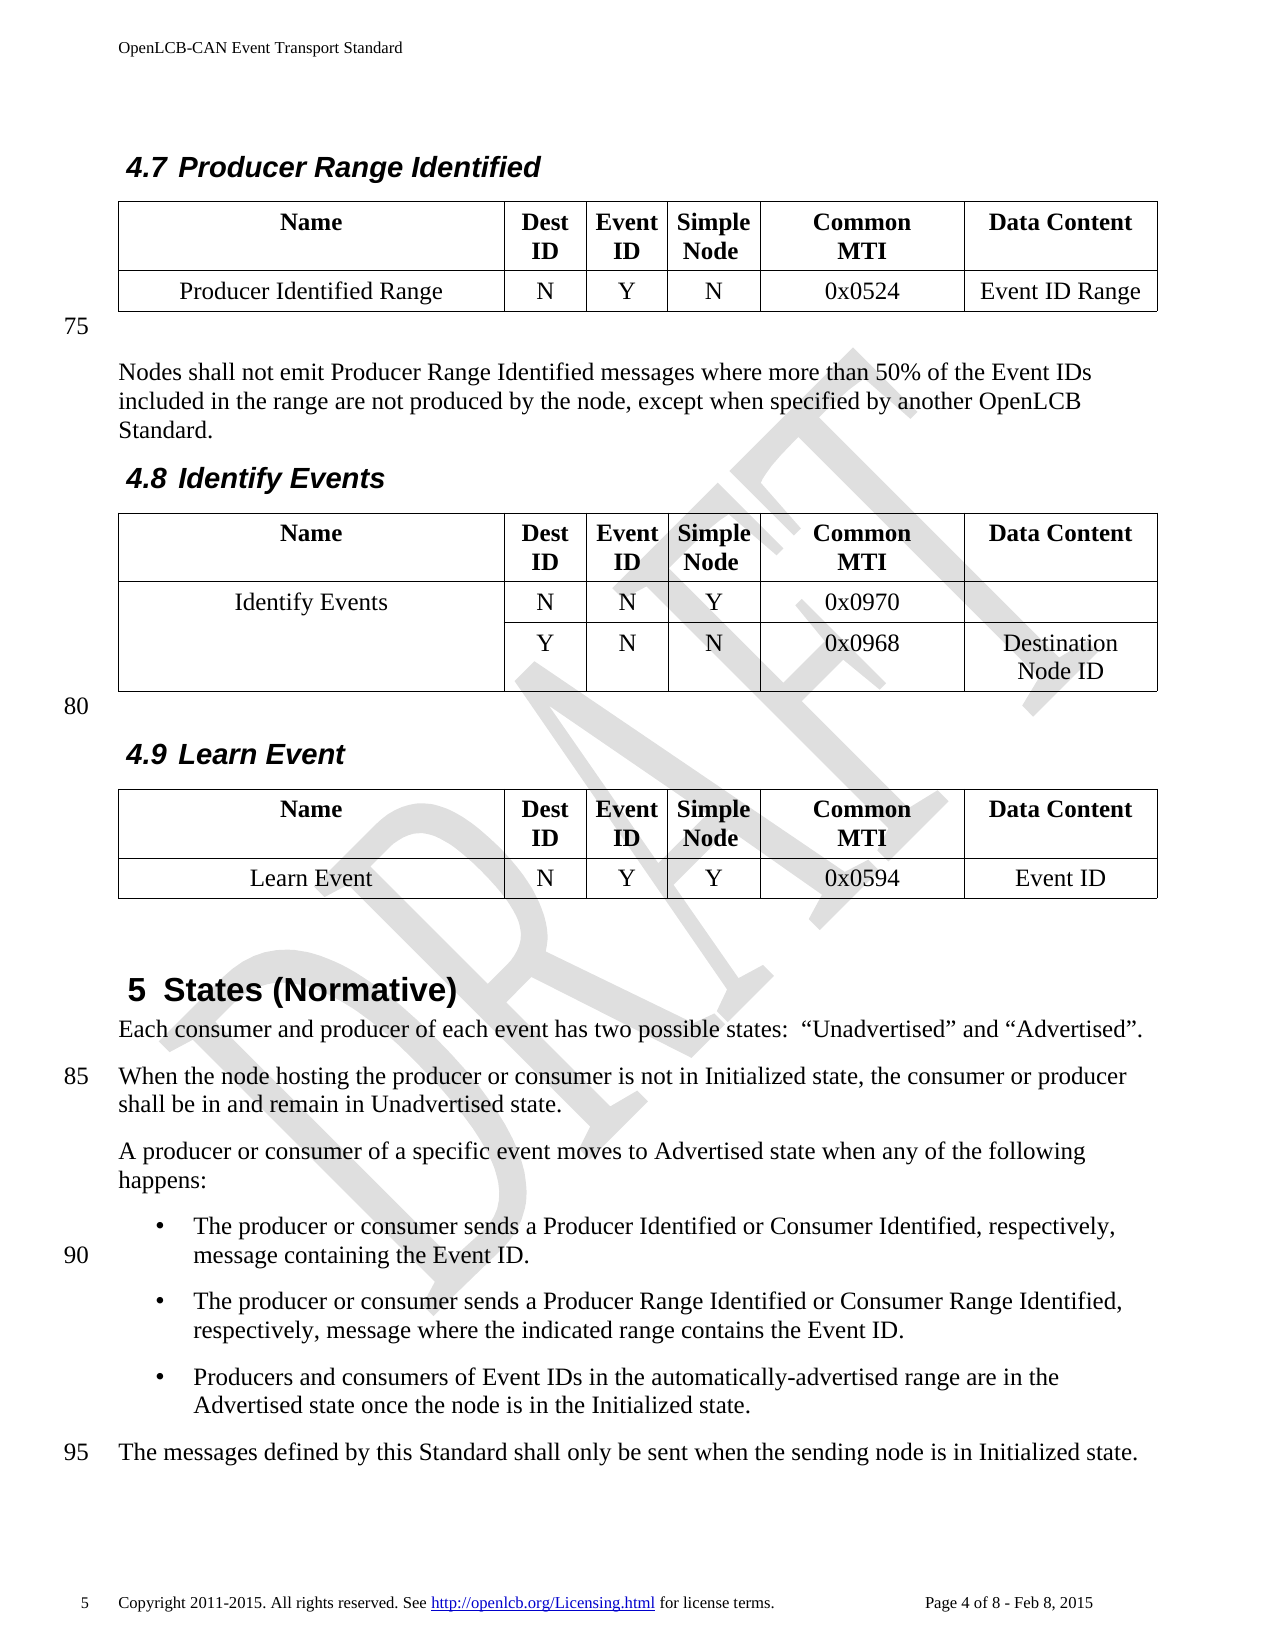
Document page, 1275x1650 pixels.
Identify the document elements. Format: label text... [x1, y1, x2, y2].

text When the node hosting the producer or consumer is not in Initialized state, the consumer or producer shall be in and remain in Unadvertised state. [566, 1061, 1157, 1118]
subtitle Learn Event [118, 737, 575, 771]
table_header Data Content [965, 202, 1157, 270]
subtitle States (Normative) [584, 969, 726, 1008]
subtitle [572, 737, 642, 771]
table_cell Event ID Range [965, 271, 1157, 311]
list Producers and consumers of Event IDs in the automatically-advertised range are in the Advertised state once the node is in the Initialized state. [156, 1362, 1157, 1419]
subtitle Producer Range Identified [118, 150, 1157, 183]
subtitle Identify Events [118, 461, 752, 495]
table_header Common MTI [761, 790, 888, 858]
list The producer or consumer sends a Producer Range Identified or Consumer Range Identified, respectively, message where the indicated range contains the Event ID. [156, 1286, 1157, 1344]
table_cell 0x0524 [761, 271, 964, 311]
table_header Dest ID [505, 514, 586, 581]
table_cell N [505, 582, 586, 622]
subtitle [648, 737, 830, 771]
text When the node hosting the producer or consumer is not in Initialized state, the consumer or producer shall be in and remain in Unadvertised state. [118, 1061, 270, 1118]
table_cell Y [587, 859, 663, 898]
table_cell Producer Identified Range [119, 271, 504, 311]
table_header Data Content [965, 514, 1157, 581]
text When the node hosting the producer or consumer is not in Initialized state, the consumer or producer shall be in and remain in Unadvertised state. [459, 1061, 580, 1118]
list The producer or consumer sends a Producer Identified or Consumer Identified, respectively, message containing the Event ID. [483, 1211, 1157, 1269]
table_header Name [119, 514, 504, 581]
table_cell N [587, 623, 668, 691]
table_cell [985, 582, 1157, 622]
table_cell [725, 623, 760, 658]
list The producer or consumer sends a Producer Identified or Consumer Identified, respectively, message containing the Event ID. [406, 1211, 495, 1257]
table_header [917, 514, 964, 561]
table_header Simple Node [668, 790, 706, 852]
table_cell N [668, 271, 760, 311]
table_header Event ID [587, 514, 668, 581]
text A producer or consumer of a specific event moves to Advertised state when any of the following happens: [118, 1136, 345, 1193]
table_header Data Content [965, 790, 1157, 858]
text A producer or consumer of a specific event moves to Advertised state when any of the following happens: [512, 1136, 1157, 1193]
table_header Common MTI [892, 790, 936, 807]
text Each consumer and producer of each event has two possible states: “Unadvertised” and “Advertised”. [412, 1014, 505, 1043]
table_header Simple Node [669, 514, 685, 530]
table_cell Destination Node ID [1026, 623, 1157, 691]
subtitle [864, 461, 1157, 495]
table_header Event ID [587, 790, 635, 858]
table_cell N [512, 859, 586, 898]
table_header Name [119, 790, 504, 858]
subtitle States (Normative) [230, 984, 278, 1008]
table_header Event ID [609, 790, 667, 858]
table_cell Learn Event [325, 886, 360, 898]
subtitle States (Normative) [352, 969, 451, 1008]
table_cell Y [587, 271, 667, 311]
table_header Simple Node [726, 790, 760, 813]
table_header Common MTI [761, 514, 941, 581]
table_cell 0x0594 [853, 859, 964, 898]
table_cell Identify Events [119, 582, 504, 691]
table_cell 0x0968 [813, 623, 964, 691]
subtitle States (Normative) [278, 983, 350, 1008]
list The producer or consumer sends a Producer Identified or Consumer Identified, respectively, message containing the Event ID. [156, 1211, 421, 1269]
text Each consumer and producer of each event has two possible states: “Unadvertised” and “Advertised”. [708, 1014, 1157, 1043]
table_header Event ID [587, 202, 667, 270]
table_cell 0x0594 [761, 859, 821, 898]
text The messages defined by this Standard shall only be sent when the sending node is in Initialized state. [118, 1437, 1157, 1466]
table_cell N [505, 271, 586, 311]
text When the node hosting the producer or consumer is not in Initialized state, the consumer or producer shall be in and remain in Unadvertised state. [256, 1061, 464, 1118]
text Each consumer and producer of each event has two possible states: “Unadvertised” and “Advertised”. [519, 1014, 660, 1043]
table_header Common MTI [761, 202, 964, 270]
table_cell Y [675, 859, 760, 898]
table_cell [965, 605, 982, 622]
table_cell Event ID [965, 859, 1157, 898]
table_header Simple Node [670, 515, 760, 581]
text Each consumer and producer of each event has two possible states: “Unadvertised” and “Advertised”. [216, 1014, 395, 1043]
table_cell Destination Node ID [965, 623, 1038, 691]
table_header Dest ID [505, 202, 586, 270]
table_cell 0x0594 [828, 859, 867, 871]
text Nodes shall not emit Producer Range Identified messages where more than 50% of the Event IDs included in the range are not produced by the node, except when specified by another OpenLCB Standard. [118, 357, 842, 443]
table_header Common MTI [893, 790, 964, 858]
table_cell [761, 623, 824, 682]
text Nodes shall not emit Producer Range Identified messages where more than 50% of the Event IDs included in the range are not produced by the node, except when specified by another OpenLCB Standard. [820, 357, 1157, 443]
table_header Dest ID [505, 790, 586, 858]
subtitle States (Normative) [507, 978, 590, 1008]
subtitle [839, 737, 1157, 771]
table_cell 0x0970 [761, 582, 964, 622]
table_header Simple Node [702, 831, 760, 858]
subtitle States (Normative) [743, 969, 1157, 1008]
subtitle States (Normative) [474, 969, 501, 983]
table_cell [669, 610, 681, 622]
subtitle States (Normative) [118, 969, 231, 1008]
table_header Name [119, 202, 504, 270]
subtitle [762, 461, 855, 495]
table_cell N [669, 623, 750, 691]
table_cell N [587, 582, 668, 622]
table_header Simple Node [668, 202, 760, 270]
table_cell Learn Event [119, 859, 340, 898]
text A producer or consumer of a specific event moves to Advertised state when any of the following happens: [331, 1136, 499, 1193]
table_cell Y [684, 582, 760, 622]
table_cell Learn Event [371, 859, 504, 898]
table_cell Y [505, 623, 586, 691]
